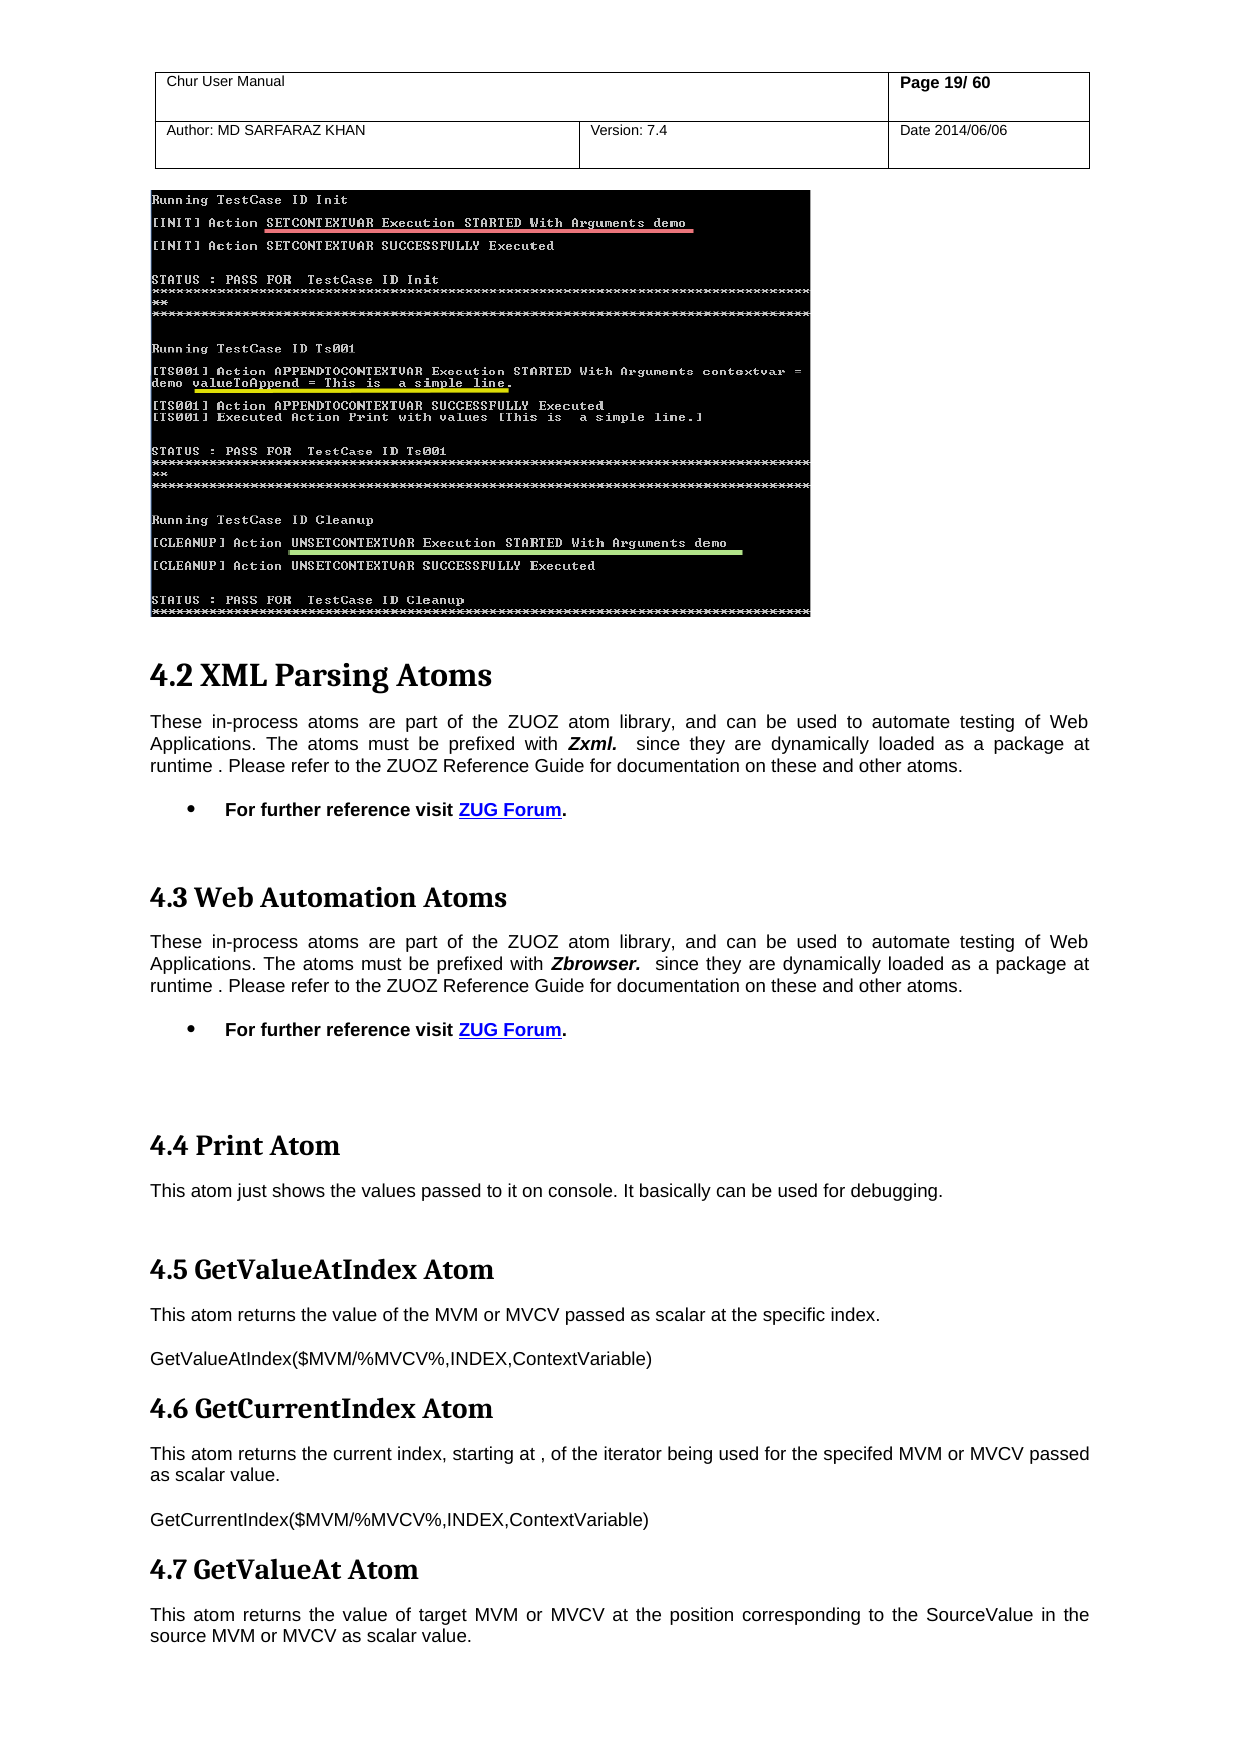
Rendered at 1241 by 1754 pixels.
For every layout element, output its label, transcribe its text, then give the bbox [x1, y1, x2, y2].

text This atom returns the value of the MVM or MVCV passed as scalar at the specific index. [150, 1303, 1090, 1325]
subtitle 4.4 Print Atom [150, 1129, 1090, 1163]
subtitle 4.7 GetValueAt Atom [150, 1553, 1090, 1587]
text GetCurrentIndex($MVM/%MVCV%,INDEX,ContextVariable) [150, 1509, 1090, 1530]
text This atom just shows the values passed to it on console. It basically can be used for debugging. [150, 1180, 1090, 1202]
text GetValueAtIndex($MVM/%MVCV%,INDEX,ContextVariable) [150, 1348, 1090, 1369]
list For further reference visit ZUG Forum. [187, 799, 1090, 821]
picture [150, 190, 811, 617]
text These in-process atoms are part of the ZUOZ atom library, and can be used to automate testing of Web Applications. The atoms must be prefixed with Zbrowser. since they are dynamically loaded as a package at runtime . Please refer to the ZUOZ Reference Guide for documentation on these and other atoms. [150, 931, 1090, 996]
text This atom returns the value of target MVM or MVCV at the position corresponding to the SourceValue in the source MVM or MVCV as scalar value. [150, 1603, 1090, 1647]
text This atom returns the current index, starting at , of the iterator being used for the specifed MVM or MVCV passed as scalar value. [150, 1443, 1090, 1486]
subtitle 4.5 GetValueAtIndex Atom [150, 1253, 1090, 1287]
subtitle 4.6 GetCurrentIndex Atom [150, 1392, 1090, 1426]
subtitle 4.2 XML Parsing Atoms [150, 656, 1090, 694]
subtitle 4.3 Web Automation Atoms [150, 881, 1090, 914]
text These in-process atoms are part of the ZUOZ atom library, and can be used to automate testing of Web Applications. The atoms must be prefixed with Zxml. since they are dynamically loaded as a package at runtime . Please refer to the ZUOZ Reference Guide for documentation on these and other atoms. [150, 711, 1090, 776]
list For further reference visit ZUG Forum. [187, 1019, 1090, 1041]
